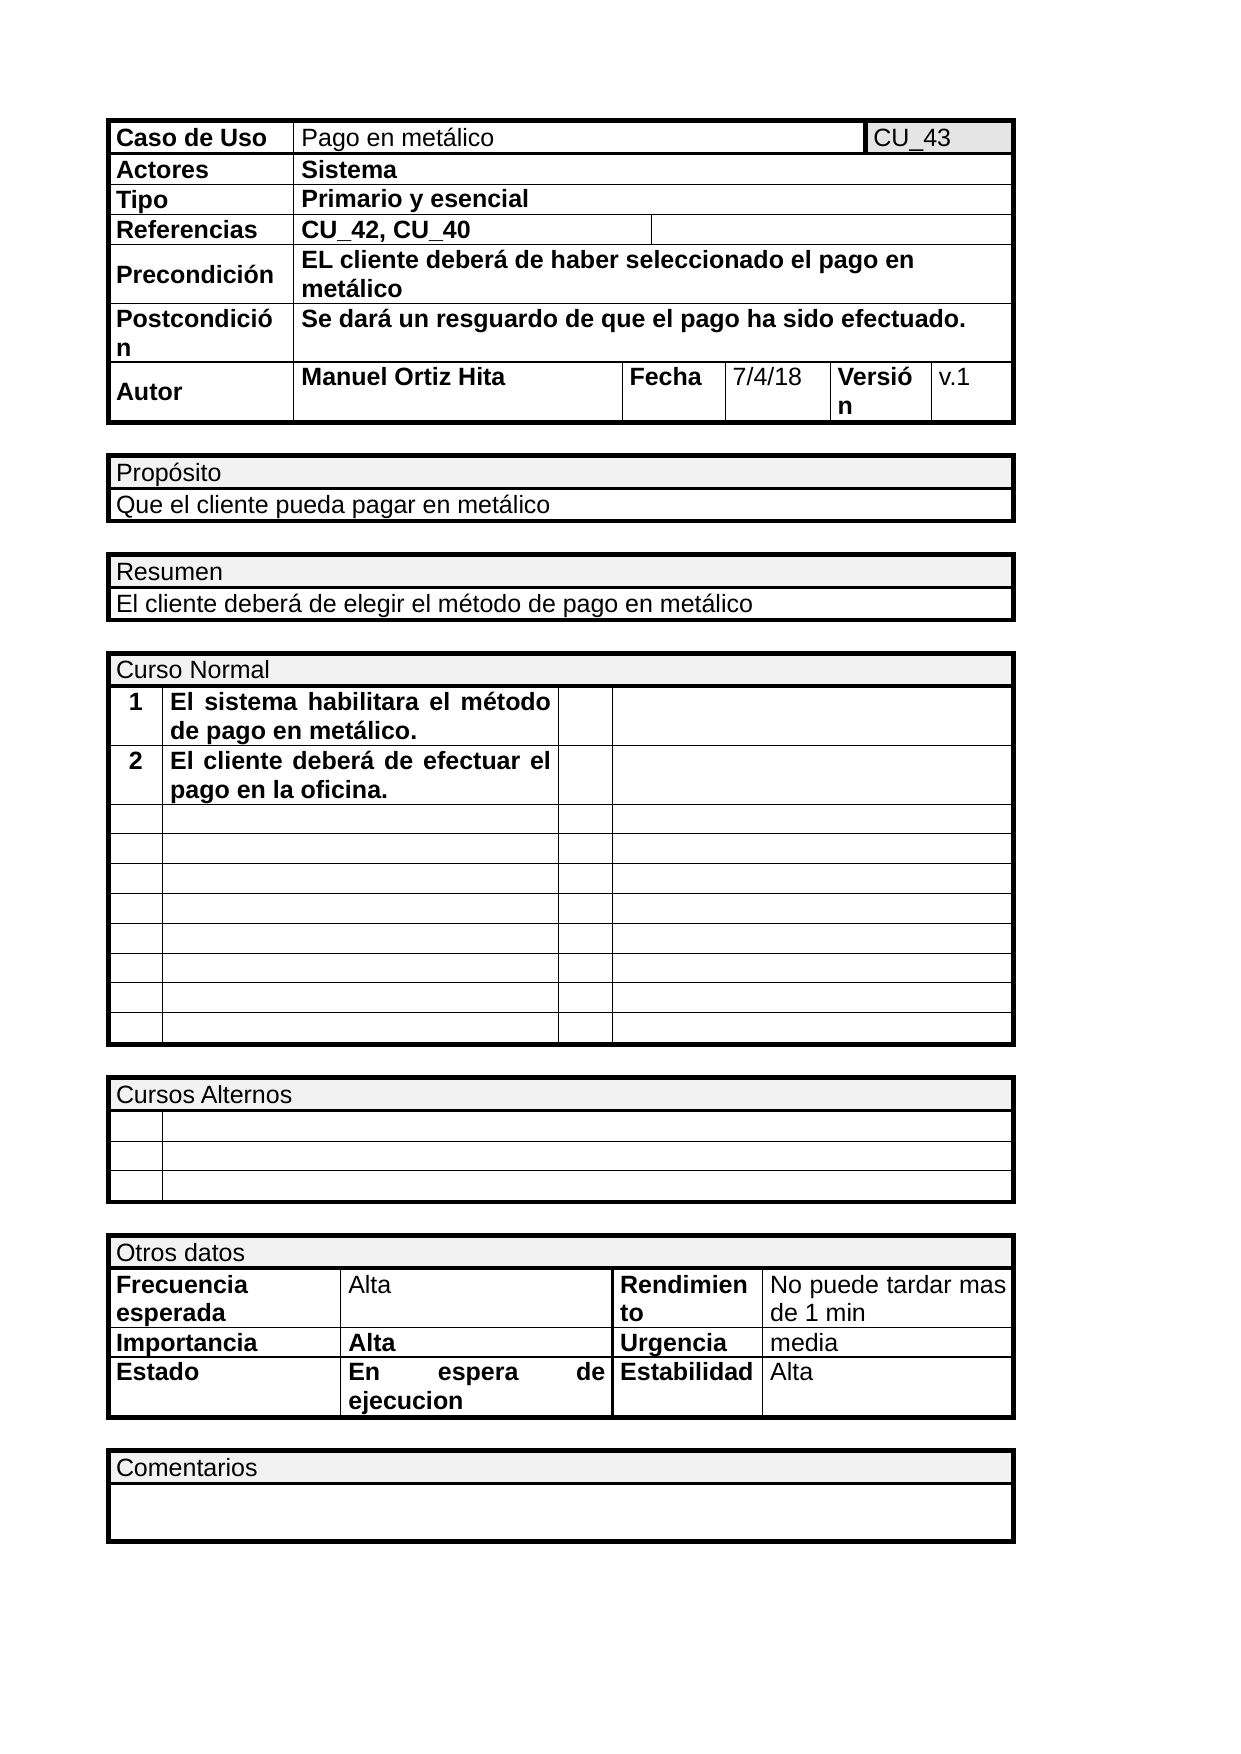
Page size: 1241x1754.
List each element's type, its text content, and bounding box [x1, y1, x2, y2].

table_cell El sistema habilitara el método de pago en metálico. [163, 688, 558, 745]
table_cell [111, 954, 162, 982]
table_header Pago en metálico [294, 123, 863, 152]
table_cell Referencias [111, 215, 293, 244]
table_cell [111, 834, 162, 863]
table_cell EL cliente deberá de haber seleccionado el pago en metálico [294, 245, 1011, 303]
table_cell [559, 1013, 612, 1042]
table_cell [559, 688, 612, 745]
table_cell [559, 894, 612, 923]
table_cell [652, 215, 1011, 244]
table_cell Urgencia [614, 1328, 762, 1356]
table_cell [111, 983, 162, 1012]
table_cell [559, 864, 612, 893]
table_cell [613, 894, 1011, 923]
table_cell Sistema [294, 155, 1011, 183]
table_cell 1 [111, 688, 162, 745]
table_cell [163, 954, 558, 982]
table_cell Rendimiento [614, 1270, 762, 1327]
table_cell Alta [341, 1270, 611, 1327]
table_cell Estado [111, 1358, 340, 1415]
table_cell Estabilidad [614, 1358, 762, 1415]
table_header Caso de Uso [111, 123, 293, 152]
table_cell Tipo [111, 185, 293, 214]
table_cell [163, 1112, 1011, 1141]
table_cell En espera de ejecucion [341, 1358, 611, 1415]
table_cell [163, 924, 558, 952]
table_header Resumen [111, 557, 1011, 586]
table_cell [559, 924, 612, 952]
table_cell [163, 894, 558, 923]
table_cell [111, 894, 162, 923]
table_cell [111, 1171, 162, 1199]
table_header CU_43 [868, 123, 1011, 152]
table_cell [111, 1485, 1011, 1539]
table_cell [111, 864, 162, 893]
table_cell [559, 983, 612, 1012]
table_cell Autor [111, 363, 293, 420]
table_cell [613, 688, 1011, 745]
table_header Curso Normal [111, 656, 1011, 684]
table_cell [163, 834, 558, 863]
table_cell [613, 746, 1011, 803]
table_cell v.1 [932, 363, 1011, 420]
table_cell CU_42, CU_40 [294, 215, 651, 244]
table_cell [613, 864, 1011, 893]
table_cell Precondición [111, 245, 293, 303]
table_cell Alta [341, 1328, 611, 1356]
table_cell Versión [831, 363, 931, 420]
table_cell [559, 805, 612, 833]
table_cell El cliente deberá de elegir el método de pago en metálico [111, 589, 1011, 617]
table_cell Alta [763, 1358, 1011, 1415]
table_cell Manuel Ortiz Hita [294, 363, 622, 420]
table_cell media [763, 1328, 1011, 1356]
table_cell Se dará un resguardo de que el pago ha sido efectuado. [294, 304, 1011, 361]
table_cell 7/4/18 [726, 363, 830, 420]
table_cell [111, 805, 162, 833]
table_cell [613, 983, 1011, 1012]
table_header Comentarios [111, 1453, 1011, 1482]
table_cell Postcondición [111, 304, 293, 361]
table_cell [559, 834, 612, 863]
table_cell [111, 924, 162, 952]
table_cell [559, 746, 612, 803]
table_cell [163, 805, 558, 833]
table_cell Frecuencia esperada [111, 1270, 340, 1327]
table_header Propósito [111, 458, 1011, 487]
table_cell [163, 864, 558, 893]
table_cell [111, 1112, 162, 1141]
table_cell [613, 1013, 1011, 1042]
table_cell [163, 983, 558, 1012]
table_cell [163, 1171, 1011, 1199]
table_cell [163, 1013, 558, 1042]
table_cell [559, 954, 612, 982]
table_header Otros datos [111, 1238, 1011, 1266]
table_cell [111, 1013, 162, 1042]
table_cell El cliente deberá de efectuar el pago en la oficina. [163, 746, 558, 803]
table_cell 2 [111, 746, 162, 803]
table_cell [613, 924, 1011, 952]
table_cell Importancia [111, 1328, 340, 1356]
table_cell [613, 805, 1011, 833]
table_cell [111, 1142, 162, 1170]
table_cell Primario y esencial [294, 185, 1011, 214]
table_cell Actores [111, 155, 293, 183]
table_header Cursos Alternos [111, 1080, 1011, 1109]
table_cell [613, 954, 1011, 982]
table_cell Fecha [623, 363, 725, 420]
table_cell Que el cliente pueda pagar en metálico [111, 490, 1011, 519]
table_cell [163, 1142, 1011, 1170]
table_cell No puede tardar mas de 1 min [763, 1270, 1011, 1327]
table_cell [613, 834, 1011, 863]
